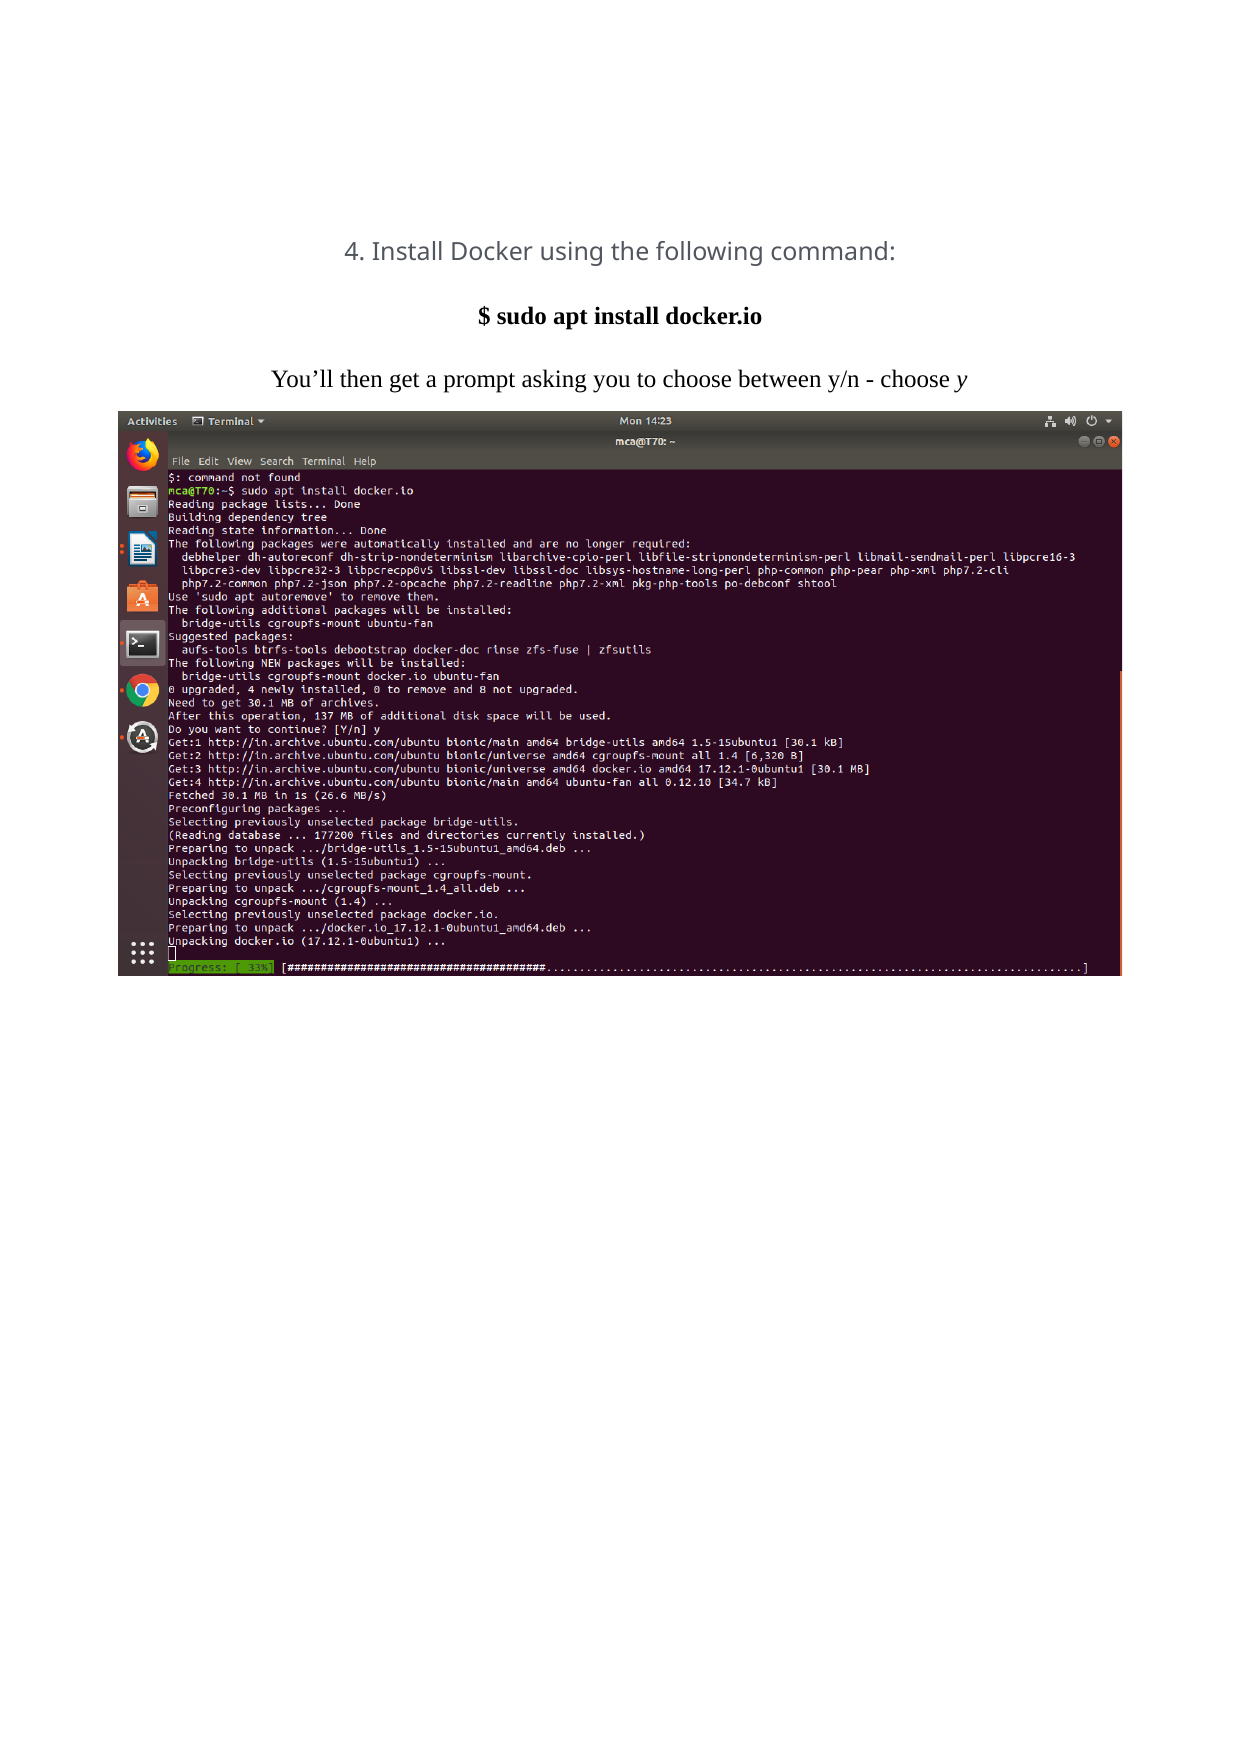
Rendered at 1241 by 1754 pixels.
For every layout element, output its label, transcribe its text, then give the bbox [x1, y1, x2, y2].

text 4. Install Docker using the following command: [118, 233, 1122, 267]
text You’ll then get a prompt asking you to choose between y/n - choose y [118, 364, 1122, 393]
text $ sudo apt install docker.io [118, 301, 1122, 330]
